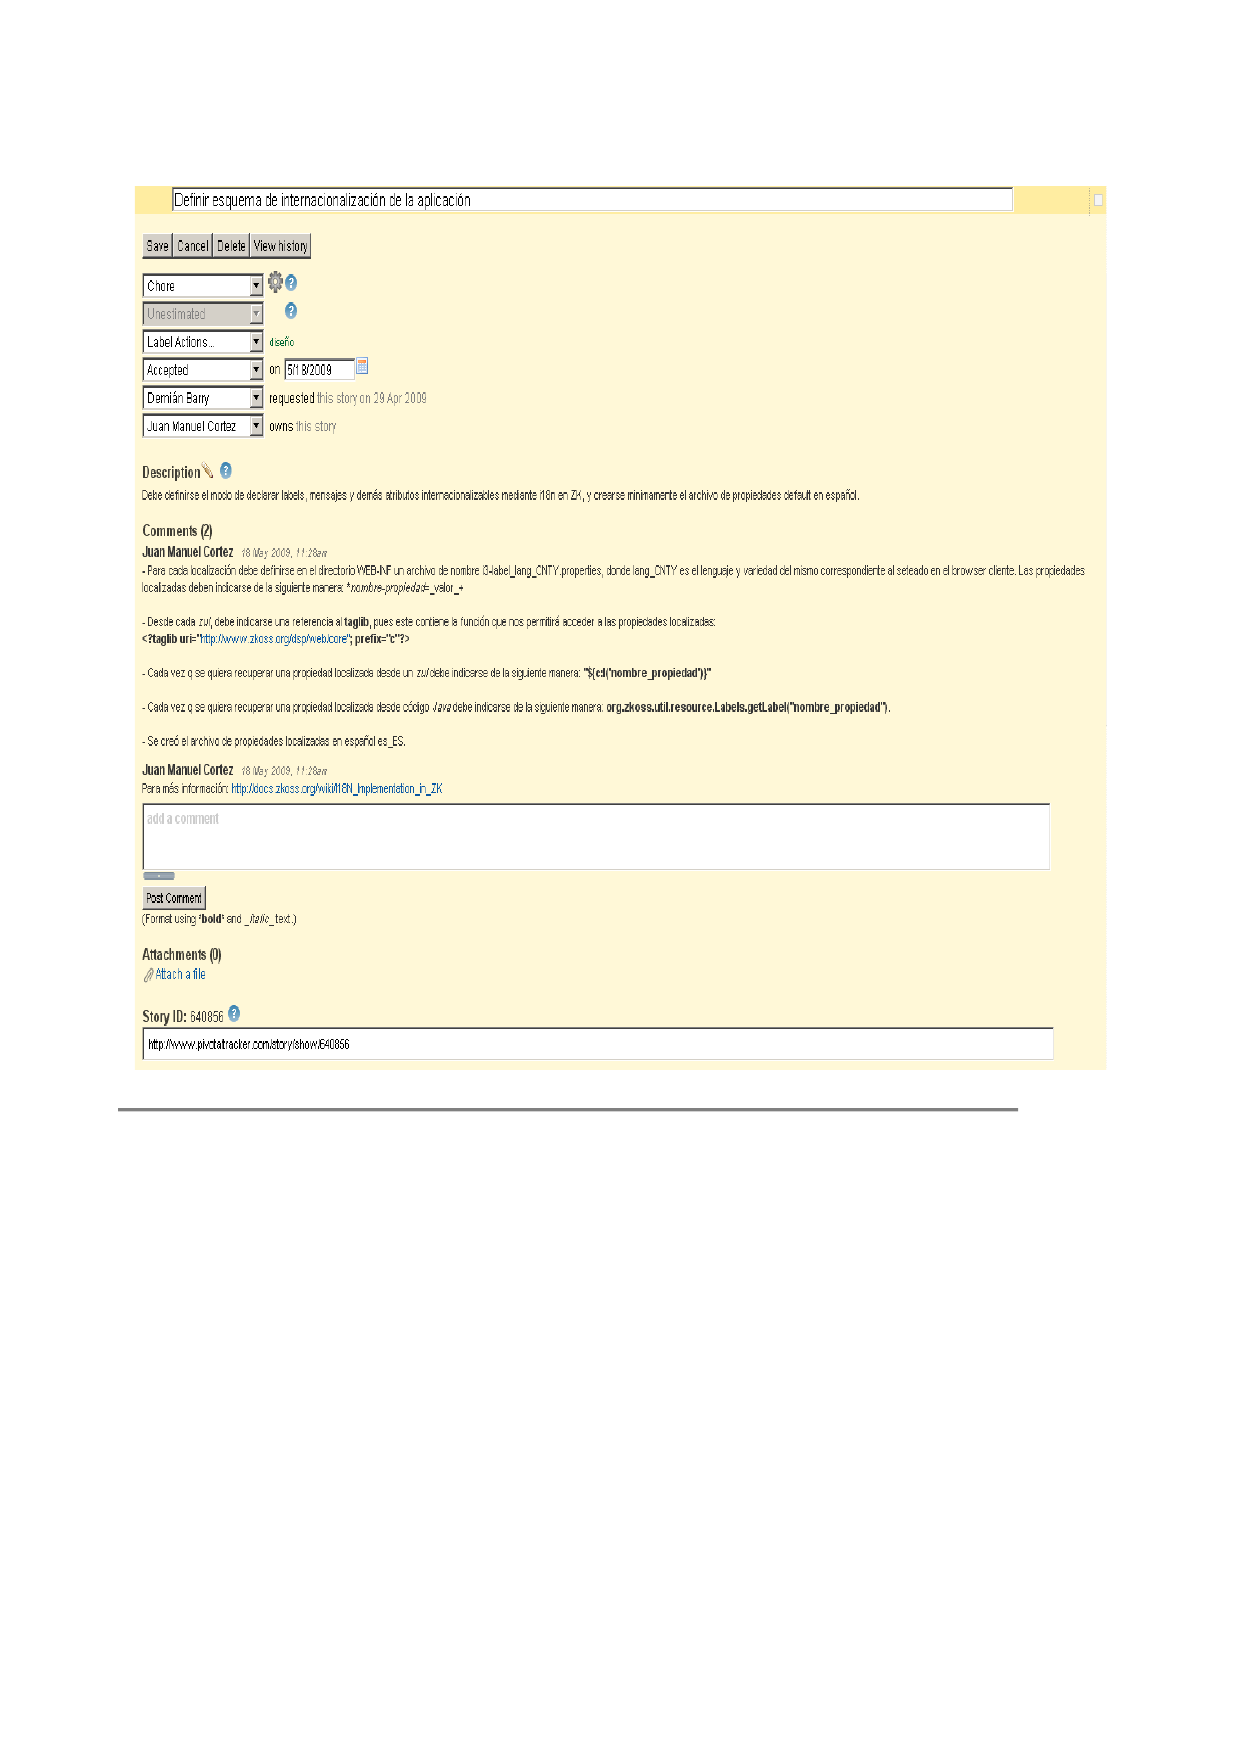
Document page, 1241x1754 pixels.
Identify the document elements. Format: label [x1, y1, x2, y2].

picture [134, 186, 1107, 1070]
